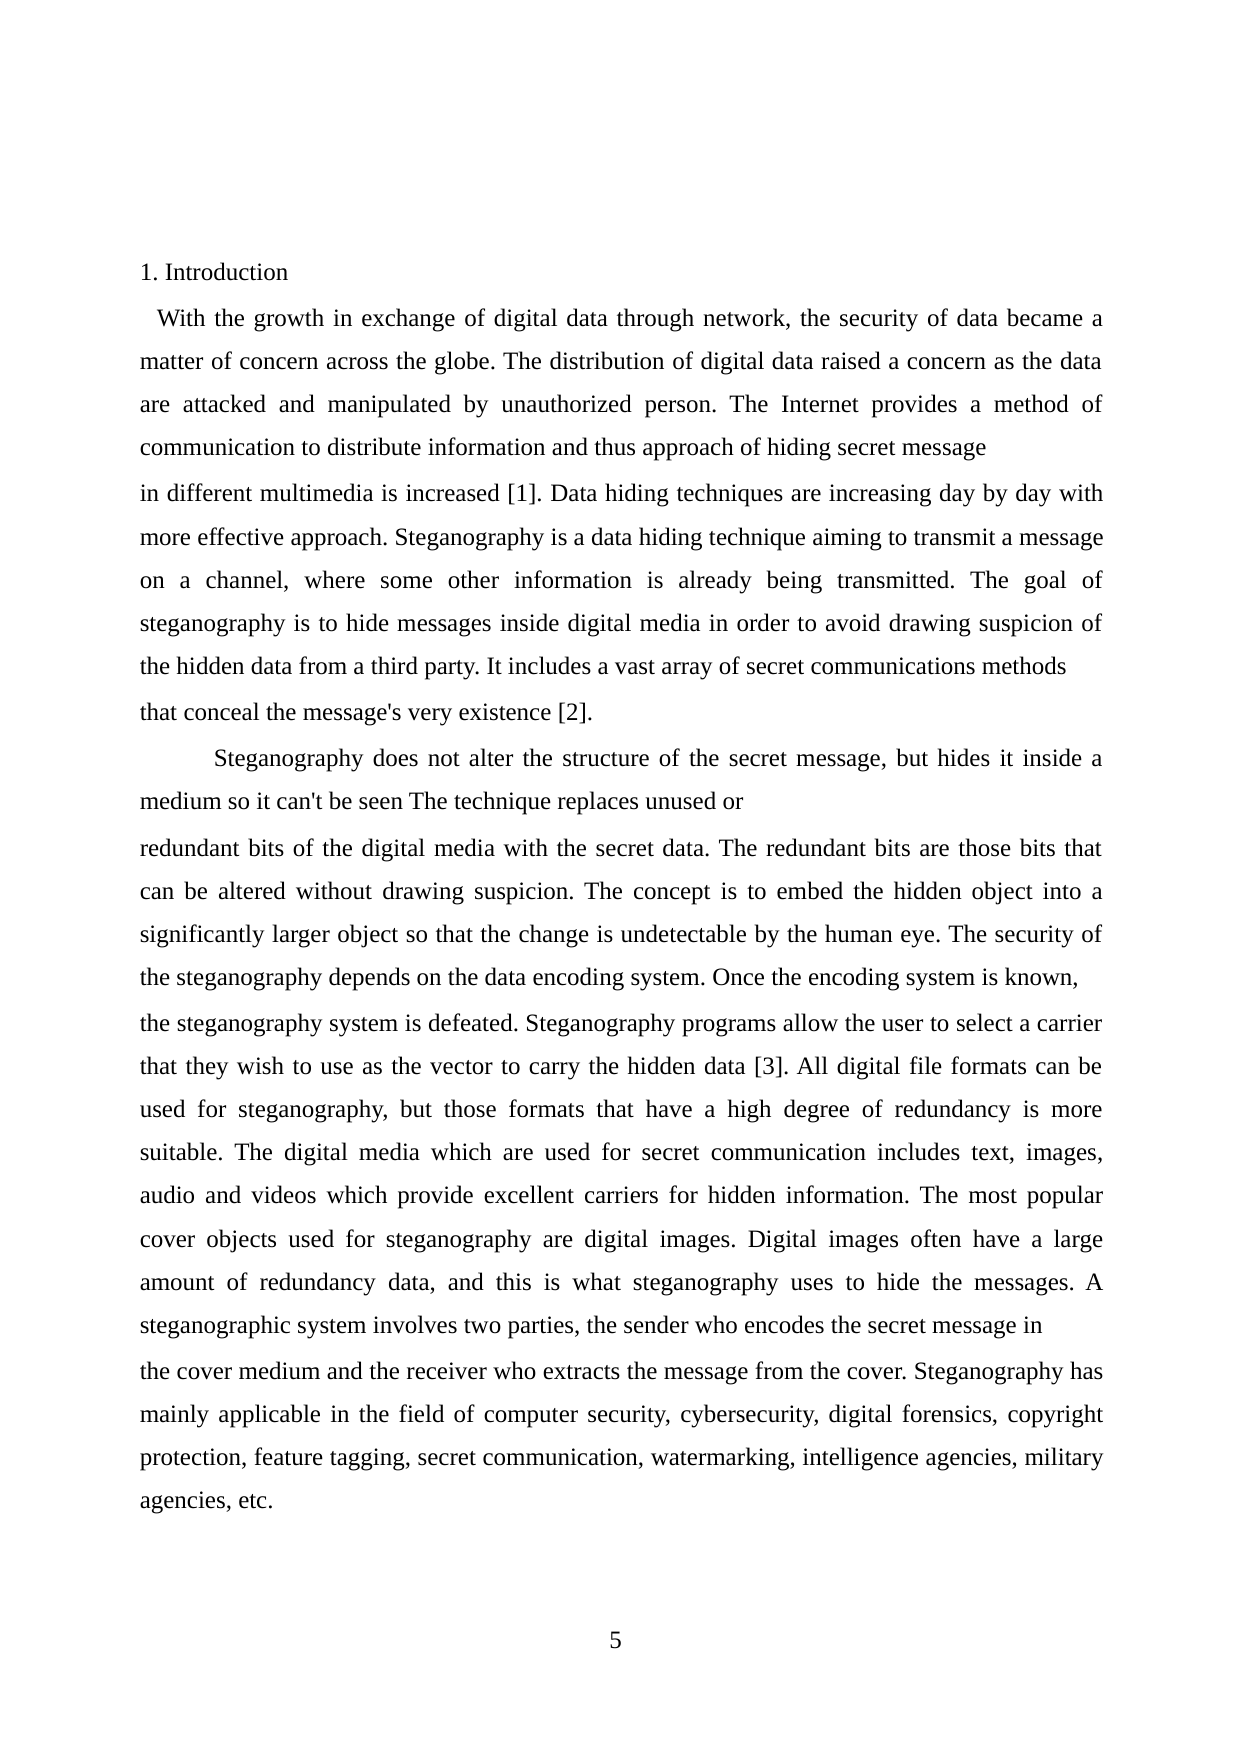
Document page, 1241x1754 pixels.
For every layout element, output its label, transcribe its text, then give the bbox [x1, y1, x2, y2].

text that conceal the message's very existence [2]. [139, 697, 1104, 726]
text 1. Introduction [139, 257, 1104, 286]
text Steganography does not alter the structure of the secret message, but hides it inside a medium so it can't be seen The technique replaces unused or [139, 743, 1104, 815]
text in different multimedia is increased [1]. Data hiding techniques are increasing day by day with more effective approach. Steganography is a data hiding technique aiming to transmit a message on a channel, where some other information is already being transmitted. The goal of steganography is to hide messages inside digital media in order to avoid drawing suspicion of the hidden data from a third party. It includes a vast array of secret communications methods [139, 478, 1104, 680]
text the steganography system is defeated. Steganography programs allow the user to select a carrier that they wish to use as the vector to carry the hidden data [3]. All digital file formats can be used for steganography, but those formats that have a high degree of redundancy is more suitable. The digital media which are used for secret communication includes text, images, audio and videos which provide excellent carriers for hidden information. The most popular cover objects used for steganography are digital images. Digital images often have a large amount of redundancy data, and this is what steganography uses to hide the messages. A steganographic system involves two parties, the sender who encodes the secret message in [139, 1008, 1104, 1339]
text With the growth in exchange of digital data through network, the security of data became a matter of concern across the globe. The distribution of digital data raised a concern as the data are attacked and manipulated by unauthorized person. The Internet provides a method of communication to distribute information and thus approach of hiding secret message [139, 303, 1104, 461]
text the cover medium and the receiver who extracts the message from the cover. Steganography has mainly applicable in the field of computer security, cybersecurity, digital forensics, copyright protection, feature tagging, secret communication, watermarking, intelligence agencies, military agencies, etc. [139, 1356, 1104, 1514]
text redundant bits of the digital media with the secret data. The redundant bits are those bits that can be altered without drawing suspicion. The concept is to embed the hidden object into a significantly larger object so that the change is undetectable by the human eye. The security of the steganography depends on the data encoding system. Once the encoding system is known, [139, 833, 1104, 991]
